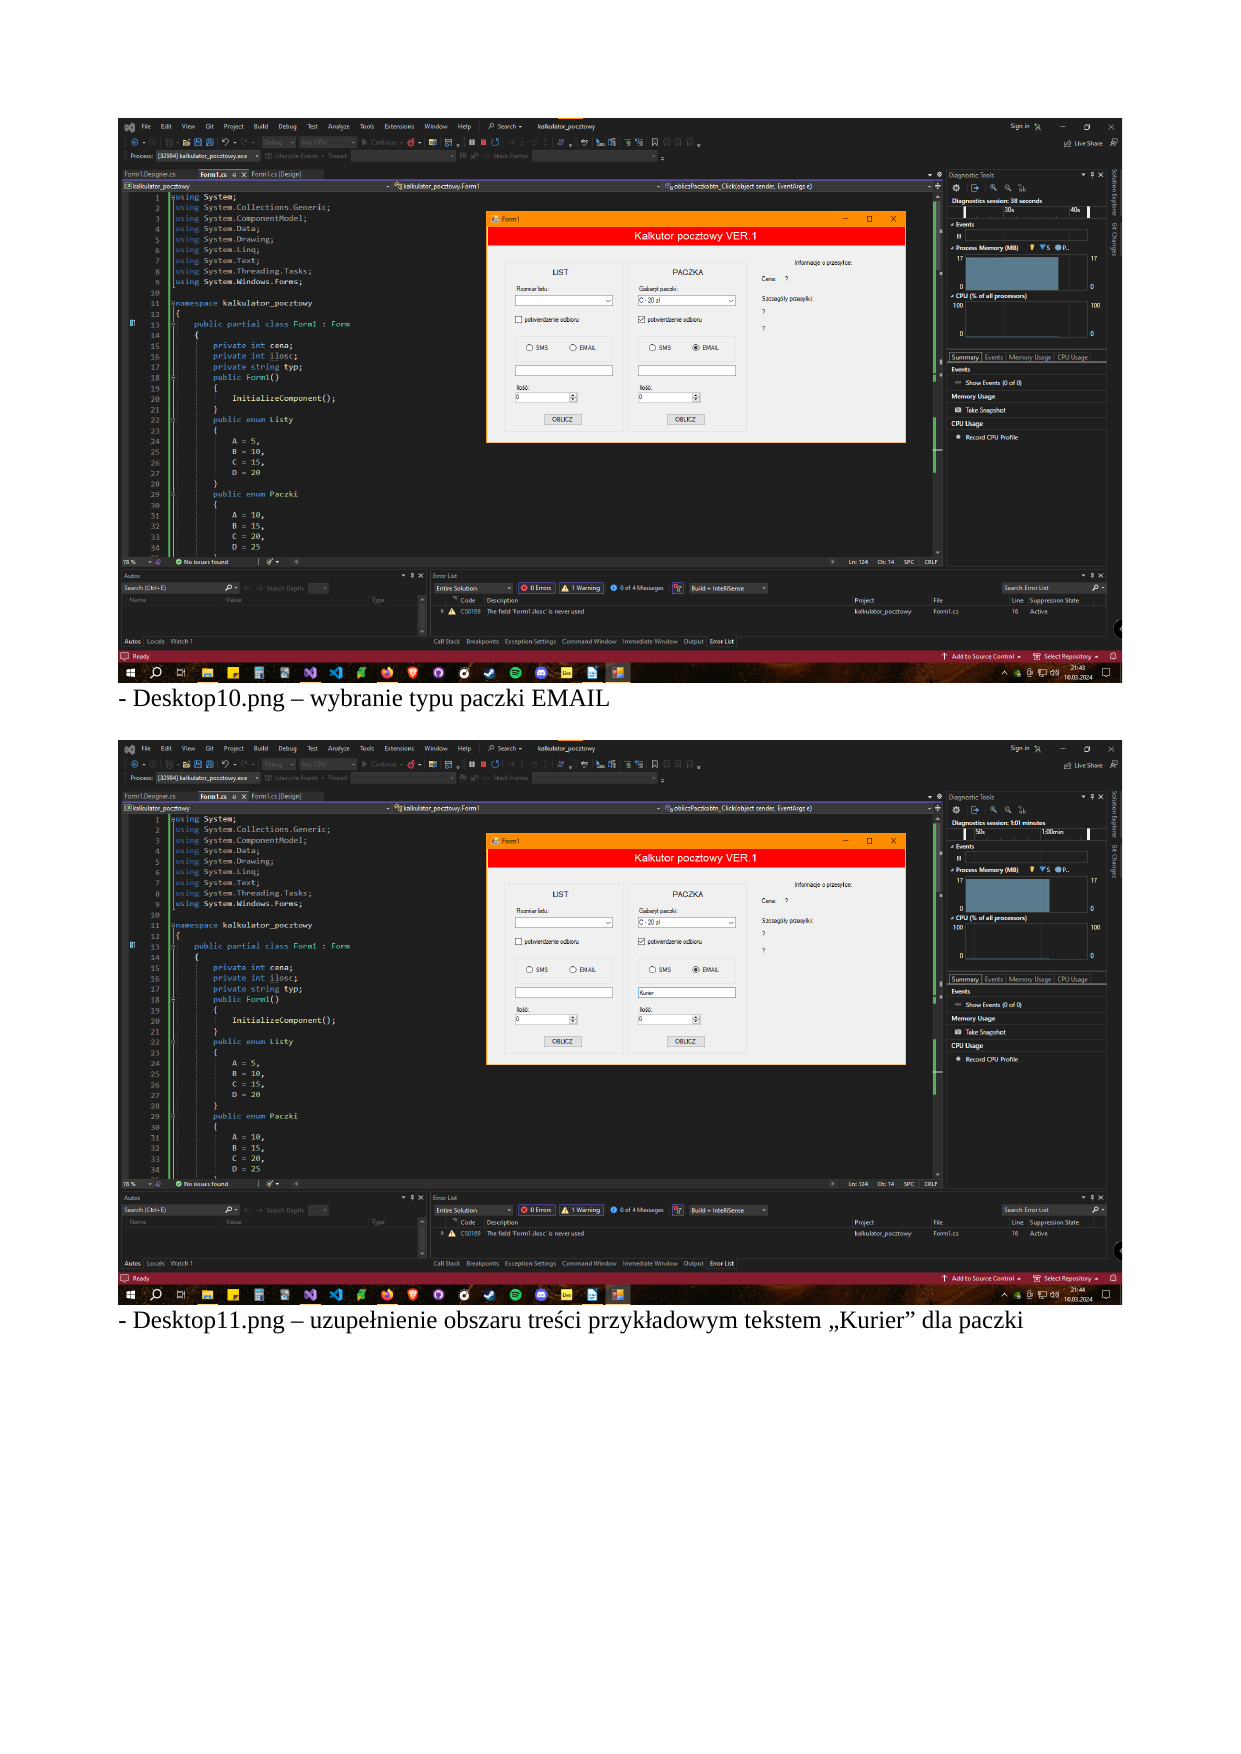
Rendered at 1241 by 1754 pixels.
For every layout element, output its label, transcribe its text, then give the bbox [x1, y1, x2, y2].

picture [118, 118, 1123, 683]
text - Desktop10.png – wybranie typu paczki EMAIL [118, 683, 1122, 712]
picture [118, 740, 1123, 1305]
text - Desktop11.png – uzupełnienie obszaru treści przykładowym tekstem „Kurier” dla paczki [118, 1305, 1122, 1334]
